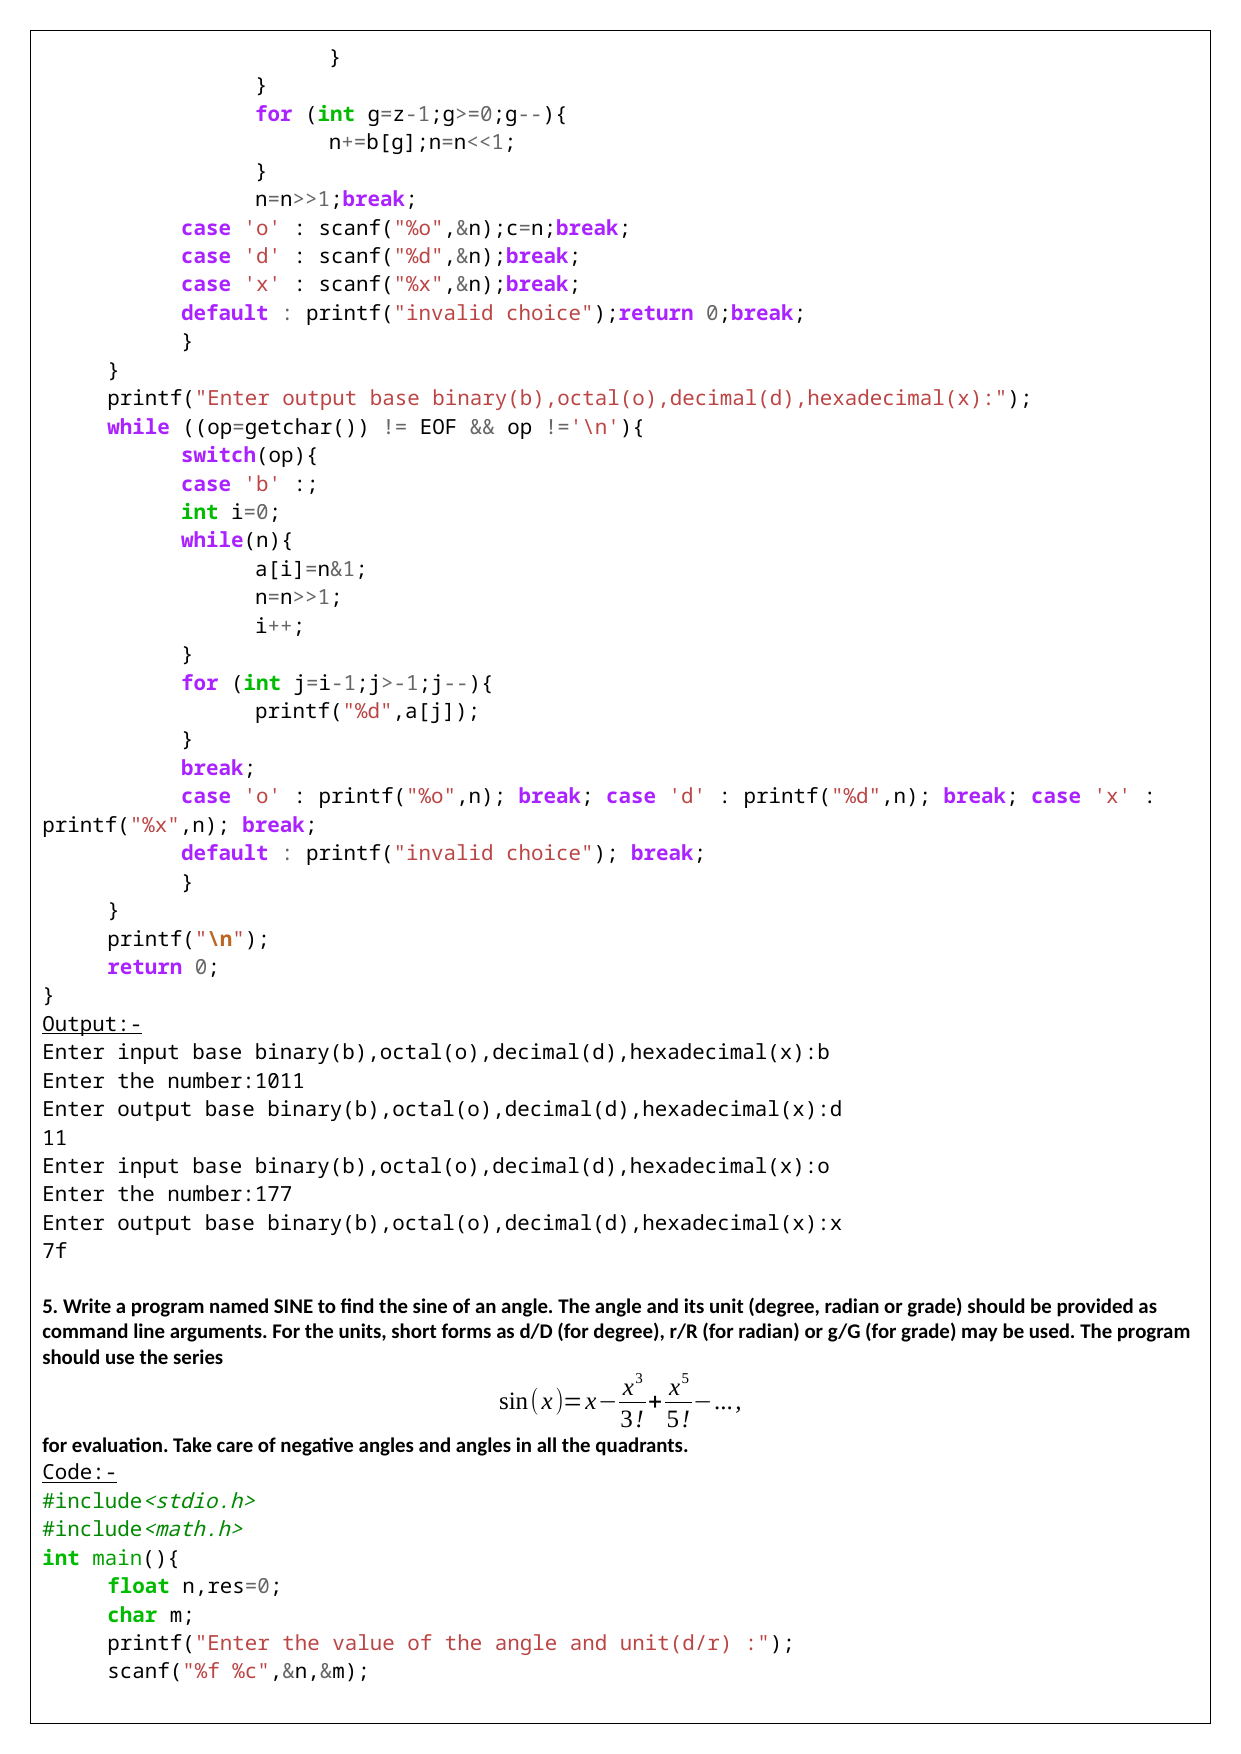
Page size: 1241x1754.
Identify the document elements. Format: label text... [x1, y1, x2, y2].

text 11 [33, 1123, 1207, 1151]
text Enter input base binary(b),octal(o),decimal(d),hexadecimal(x):o [33, 1151, 1207, 1179]
text n=n>>1;break; [33, 184, 1207, 213]
text } [33, 724, 1207, 753]
text break; [33, 753, 1207, 781]
text Enter output base binary(b),octal(o),decimal(d),hexadecimal(x):d [33, 1094, 1207, 1123]
text 5. Write a program named SINE to find the sine of an angle. The angle and its unit (degree, radian or grade) should be provided as command line arguments. For the units, short forms as d/D (for degree), r/R (for radian) or g/G (for grade) may be used. The program should use the series [33, 1293, 1207, 1369]
text Enter the number:177 [33, 1179, 1207, 1208]
text n+=b[g];n=n<<1; [33, 127, 1207, 156]
text scanf("%f %c",&n,&m); [33, 1657, 1207, 1694]
text char m; [33, 1600, 1207, 1628]
text #include<stdio.h> [33, 1486, 1207, 1514]
text case 'd' : scanf("%d",&n);break; [33, 241, 1207, 269]
text } [33, 33, 1207, 71]
text while ((op=getchar()) != EOF && op !='\n'){ [33, 412, 1207, 440]
text } [33, 867, 1207, 895]
text } [33, 639, 1207, 668]
text n=n>>1; [33, 582, 1207, 611]
text case 'o' : scanf("%o",&n);c=n;break; [33, 213, 1207, 241]
text int i=0; [33, 497, 1207, 526]
text } [33, 981, 1207, 1009]
text case 'b' :; [33, 469, 1207, 497]
text printf("\n"); [33, 924, 1207, 952]
text } [33, 156, 1207, 184]
text Output:- [33, 1009, 1207, 1037]
text Enter output base binary(b),octal(o),decimal(d),hexadecimal(x):x [33, 1208, 1207, 1236]
text Enter the number:1011 [33, 1066, 1207, 1094]
text float n,res=0; [33, 1571, 1207, 1600]
text case 'o' : printf("%o",n); break; case 'd' : printf("%d",n); break; case 'x' : printf("%x",n); break; [33, 781, 1207, 838]
text } [33, 71, 1207, 99]
text default : printf("invalid choice");return 0;break; [33, 298, 1207, 326]
text #include<math.h> [33, 1514, 1207, 1543]
text } [33, 326, 1207, 355]
text for (int g=z-1;g>=0;g--){ [33, 99, 1207, 127]
text switch(op){ [33, 440, 1207, 469]
text printf("Enter the value of the angle and unit(d/r) :"); [33, 1628, 1207, 1657]
text int main(){ [33, 1543, 1207, 1571]
text return 0; [33, 952, 1207, 981]
text 7f [33, 1236, 1207, 1265]
text Code:- [33, 1457, 1207, 1486]
text } [33, 895, 1207, 924]
text a[i]=n&1; [33, 554, 1207, 582]
text printf("%d",a[j]); [33, 696, 1207, 724]
text default : printf("invalid choice"); break; [33, 838, 1207, 867]
text case 'x' : scanf("%x",&n);break; [33, 269, 1207, 298]
text while(n){ [33, 526, 1207, 554]
text Enter input base binary(b),octal(o),decimal(d),hexadecimal(x):b [33, 1037, 1207, 1066]
text printf("Enter output base binary(b),octal(o),decimal(d),hexadecimal(x):"); [33, 383, 1207, 412]
text i++; [33, 611, 1207, 639]
text for evaluation. Take care of negative angles and angles in all the quadrants. [33, 1432, 1207, 1457]
text } [33, 355, 1207, 383]
text for (int j=i-1;j>-1;j--){ [33, 668, 1207, 696]
